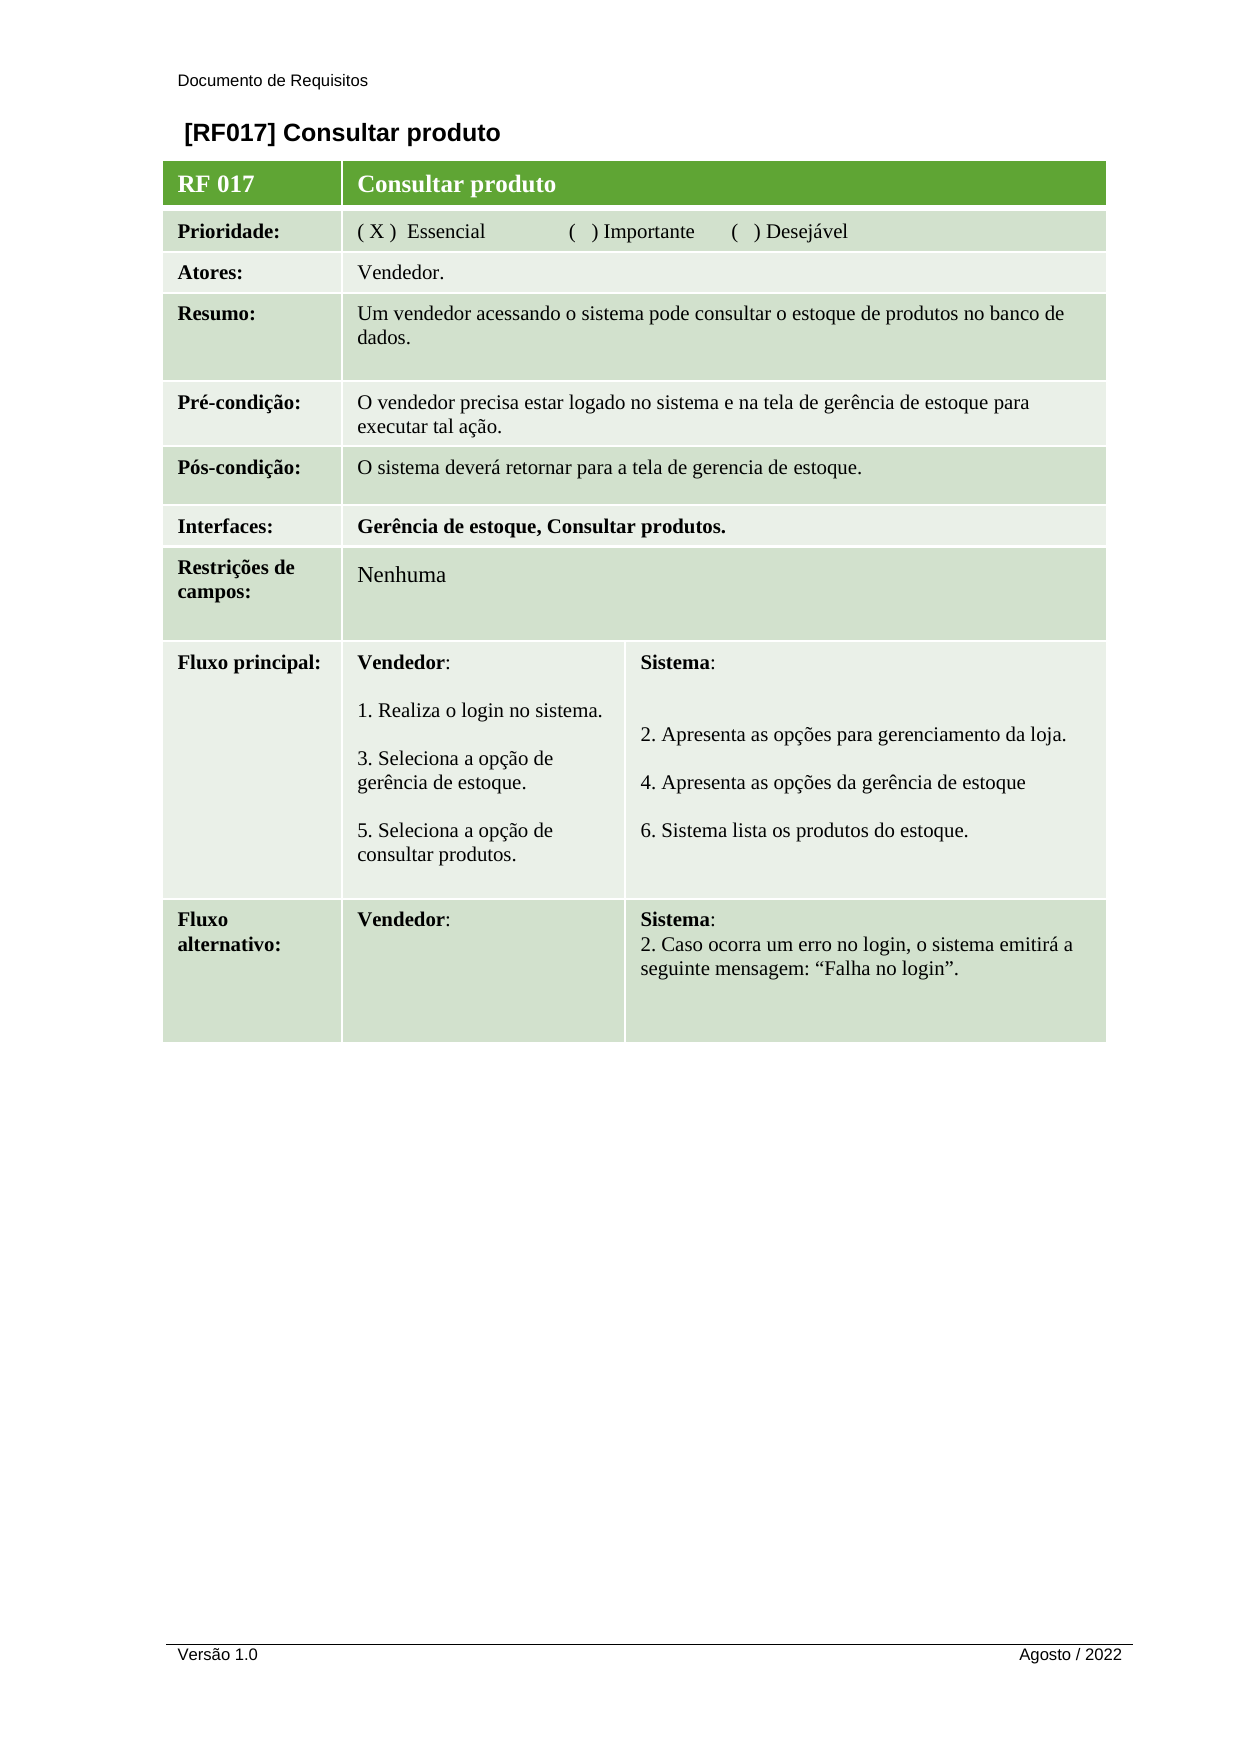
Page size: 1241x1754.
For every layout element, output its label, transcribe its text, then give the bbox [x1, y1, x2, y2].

table_cell Resumo: [163, 294, 341, 380]
text [RF017] Consultar produto [177, 118, 1063, 147]
table_cell Vendedor: [343, 900, 624, 1042]
table_cell Gerência de estoque, Consultar produtos. [343, 506, 1106, 545]
table_cell Atores: [163, 253, 341, 292]
table_cell Fluxo principal: [163, 642, 341, 898]
table_cell O sistema deverá retornar para a tela de gerencia de estoque. [343, 447, 1106, 504]
table_cell O vendedor precisa estar logado no sistema e na tela de gerência de estoque para executar tal ação. [343, 382, 1106, 445]
table_cell Interfaces: [163, 506, 341, 545]
table_cell Sistema: 2. Caso ocorra um erro no login, o sistema emitirá a seguinte mensagem: “Falha no login”. [626, 900, 1106, 1042]
table_cell Pré-condição: [163, 382, 341, 445]
table_cell Um vendedor acessando o sistema pode consultar o estoque de produtos no banco de dados. [343, 294, 1106, 380]
table_cell Pós-condição: [163, 447, 341, 504]
table_cell Prioridade: [163, 211, 341, 251]
table_cell Vendedor. [343, 253, 1106, 292]
table_cell Fluxo alternativo: [163, 900, 341, 1042]
table_header Consultar produto [343, 161, 1106, 205]
table_cell Nenhuma [343, 548, 1106, 640]
table_cell Restrições de campos: [163, 548, 341, 640]
table_cell ( X ) Essencial ( ) Importante ( ) Desejável [343, 211, 1106, 251]
table_header RF 017 [163, 161, 341, 205]
table_cell Vendedor: 1. Realiza o login no sistema. 3. Seleciona a opção de gerência de estoque. 5. Seleciona a opção de consultar produtos. [343, 642, 624, 898]
table_cell Sistema: 2. Apresenta as opções para gerenciamento da loja. 4. Apresenta as opções da gerência de estoque 6. Sistema lista os produtos do estoque. [626, 642, 1106, 898]
